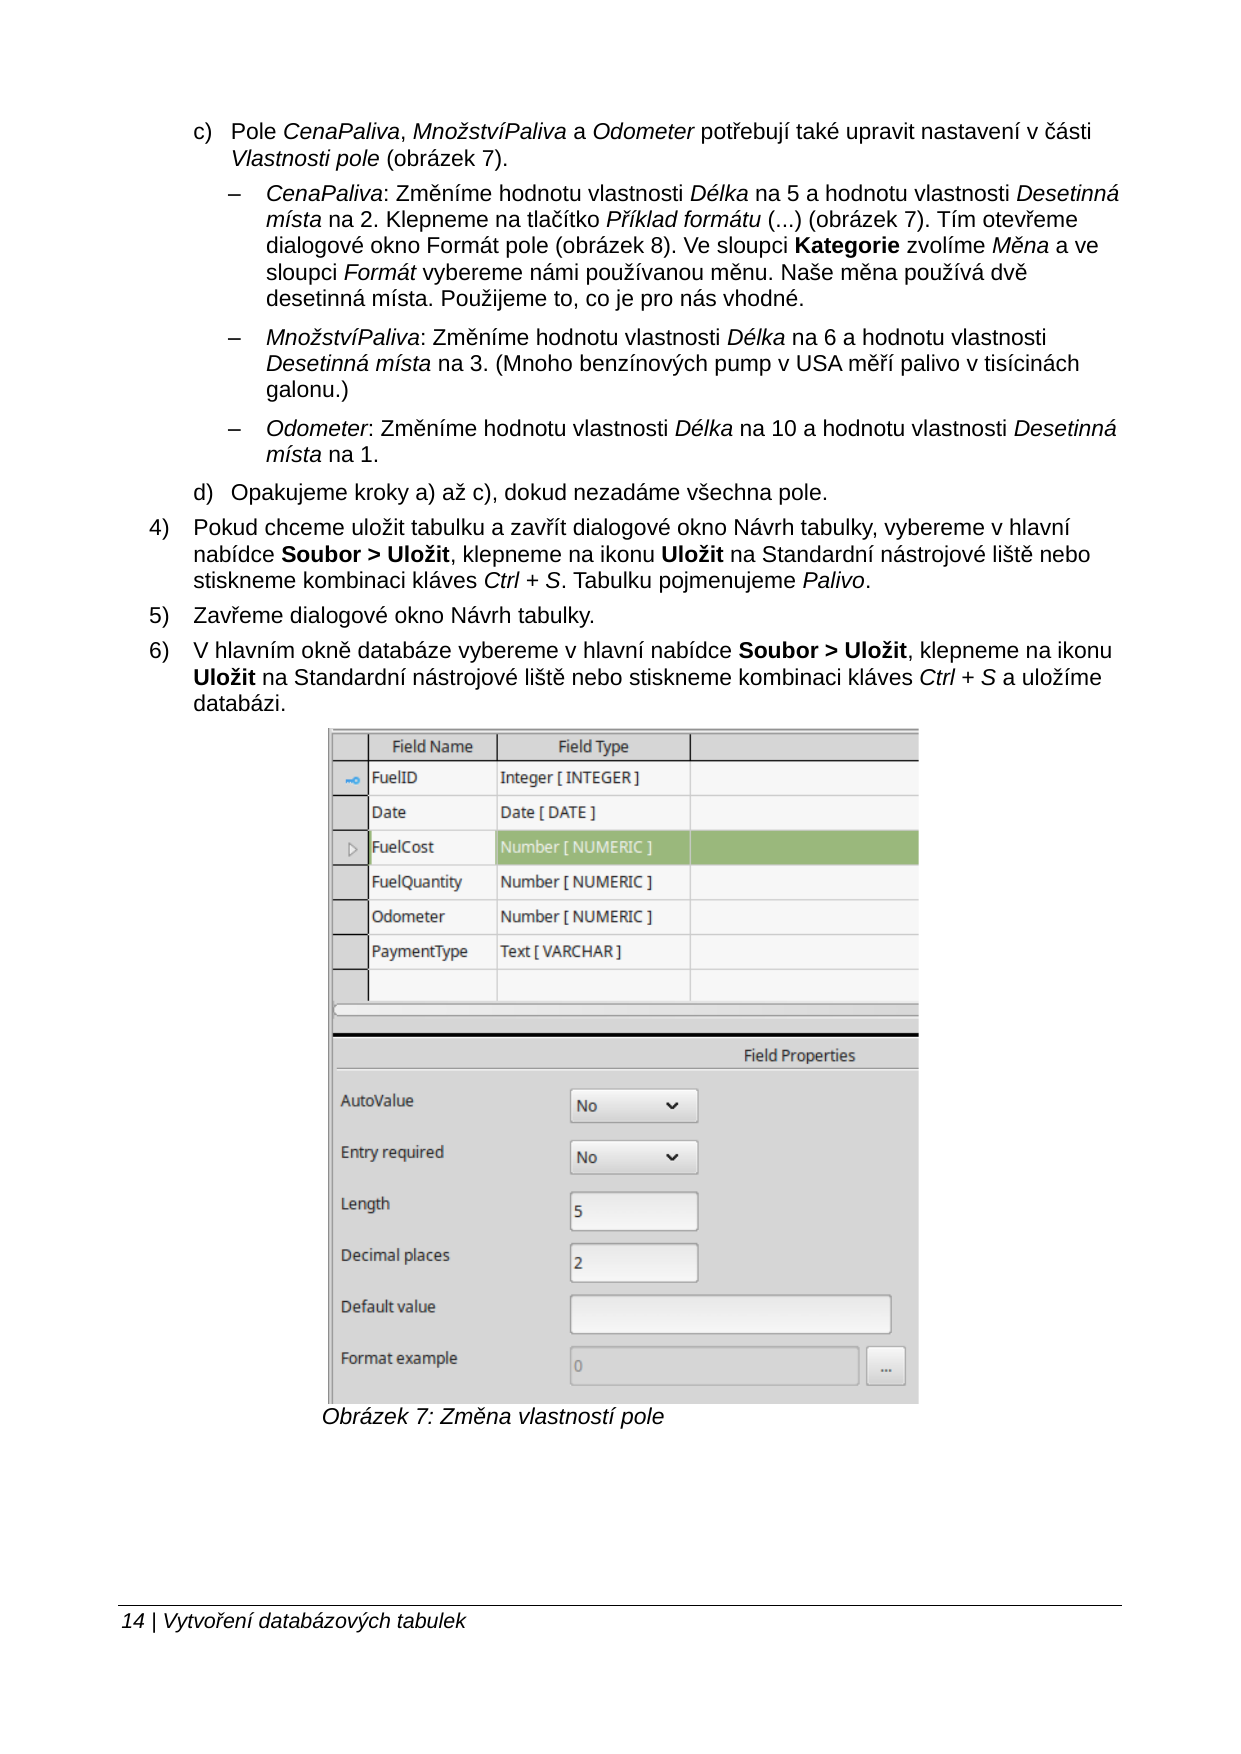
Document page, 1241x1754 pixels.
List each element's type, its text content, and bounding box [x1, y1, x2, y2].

list Odometer: Změníme hodnotu vlastnosti Délka na 10 a hodnotu vlastnosti Desetinná místa na 1. [228, 414, 1122, 467]
list V hlavním okně databáze vybereme v hlavní nabídce Soubor > Uložit, klepneme na ikonu Uložit na Standardní nástrojové liště nebo stiskneme kombinaci kláves Ctrl + S a uložíme databázi. [169, 637, 1122, 717]
list Opakujeme kroky a) až c), dokud nezadáme všechna pole. [193, 479, 1122, 506]
list Pole CenaPaliva, MnožstvíPaliva a Odometer potřebují také upravit nastavení v části Vlastnosti pole (obrázek 7). [193, 118, 1122, 171]
list Pokud chceme uložit tabulku a zavřít dialogové okno Návrh tabulky, vybereme v hlavní nabídce Soubor > Uložit, klepneme na ikonu Uložit na Standardní nástrojové liště nebo stiskneme kombinaci kláves Ctrl + S. Tabulku pojmenujeme Palivo. [169, 514, 1122, 593]
list Zavřeme dialogové okno Návrh tabulky. [169, 602, 1122, 629]
list CenaPaliva: Změníme hodnotu vlastnosti Délka na 5 a hodnotu vlastnosti Desetinná místa na 2. Klepneme na tlačítko Příklad formátu (...) (obrázek 7). Tím otevřeme dialogové okno Formát pole (obrázek 8). Ve sloupci Kategorie zvolíme Měna a ve sloupci Formát vybereme námi používanou měnu. Naše měna používá dvě desetinná místa. Použijeme to, co je pro nás vhodné. [228, 180, 1122, 311]
text Obrázek 7: Změna vlastností pole [322, 728, 919, 1430]
list MnožstvíPaliva: Změníme hodnotu vlastnosti Délka na 6 a hodnotu vlastnosti Desetinná místa na 3. (Mnoho benzínových pump v USA měří palivo v tisícinách galonu.) [228, 323, 1122, 402]
picture [328, 728, 919, 1404]
